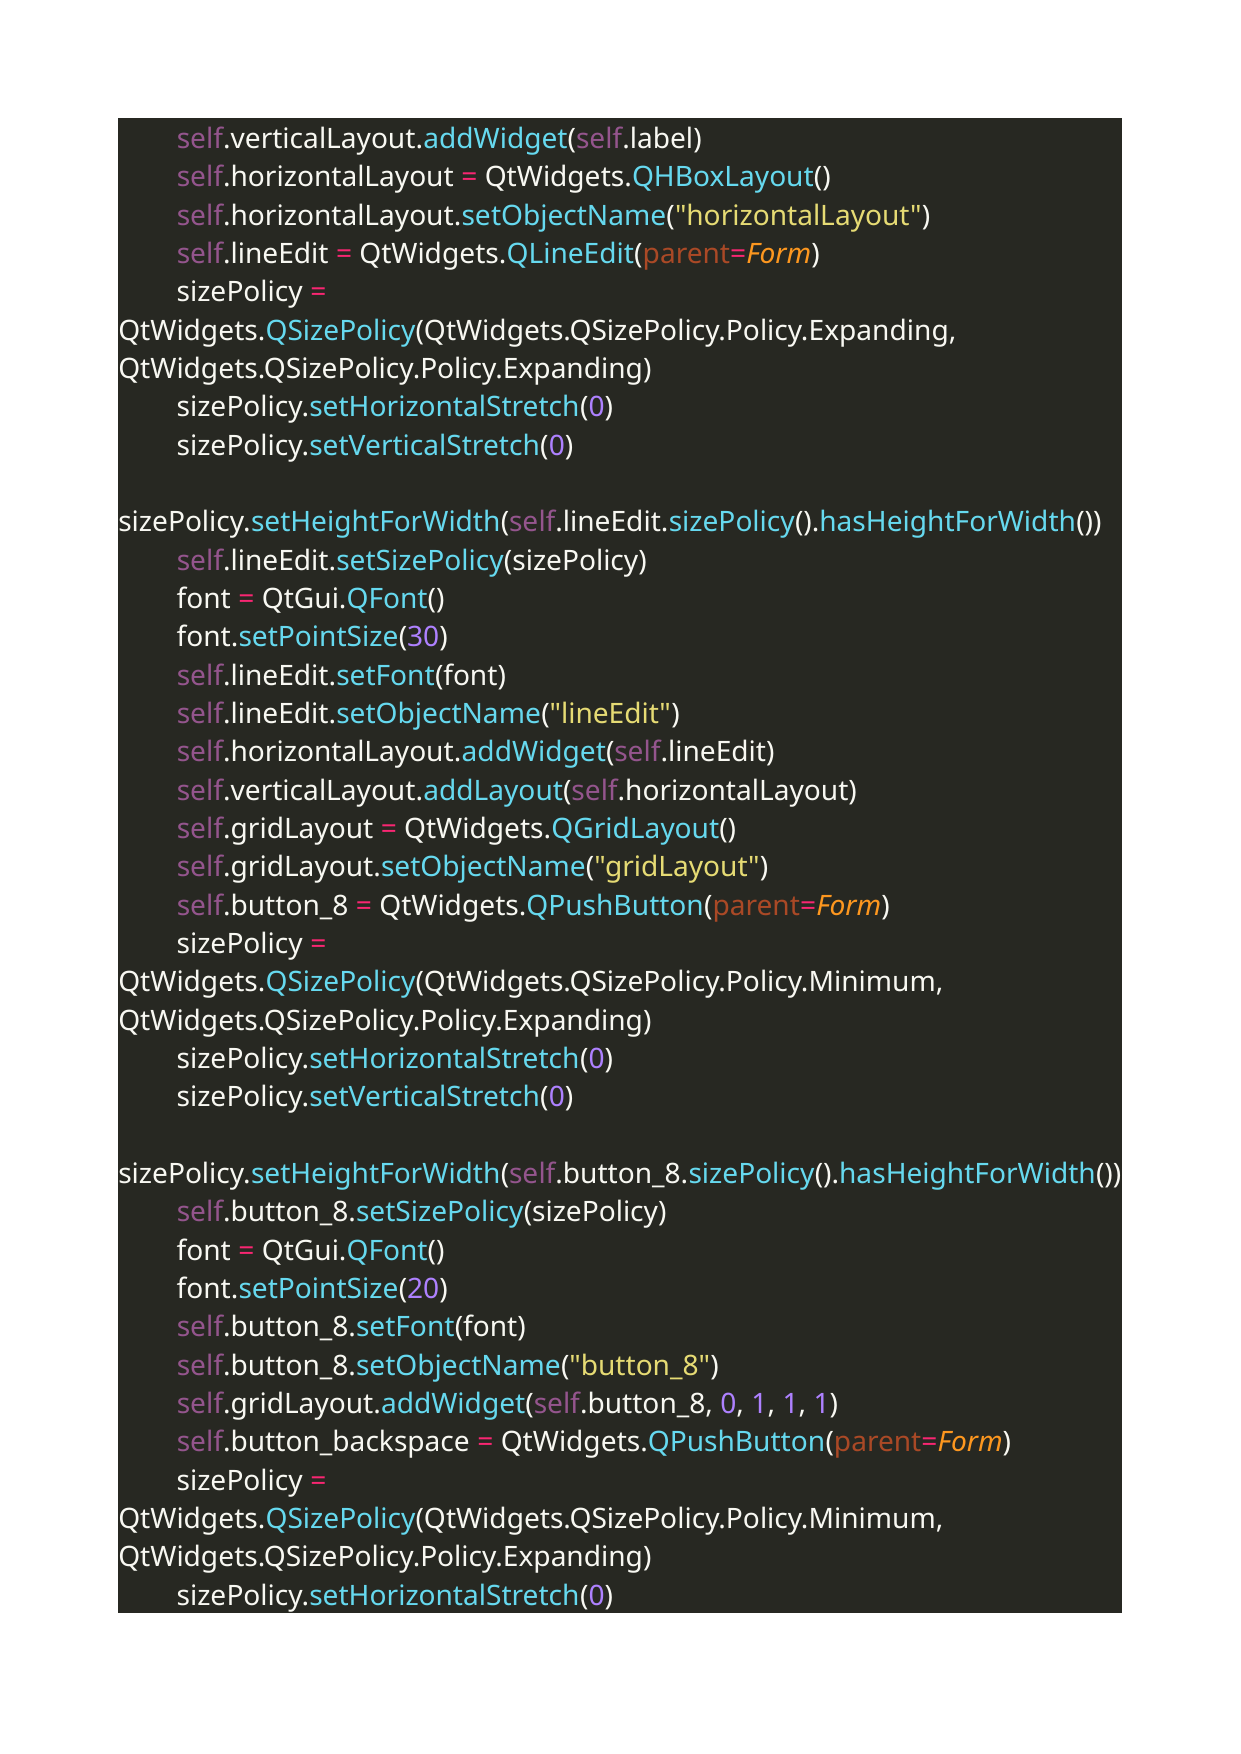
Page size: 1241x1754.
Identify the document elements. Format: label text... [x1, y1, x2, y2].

text self.verticalLayout.addWidget(self.label) self.horizontalLayout = QtWidgets.QHBoxLayout() self.horizontalLayout.setObjectName("horizontalLayout") self.lineEdit = QtWidgets.QLineEdit(parent=Form) sizePolicy = QtWidgets.QSizePolicy(QtWidgets.QSizePolicy.Policy.Expanding, QtWidgets.QSizePolicy.Policy.Expanding) sizePolicy.setHorizontalStretch(0) sizePolicy.setVerticalStretch(0) sizePolicy.setHeightForWidth(self.lineEdit.sizePolicy().hasHeightForWidth()) self.lineEdit.setSizePolicy(sizePolicy) font = QtGui.QFont() font.setPointSize(30) self.lineEdit.setFont(font) self.lineEdit.setObjectName("lineEdit") self.horizontalLayout.addWidget(self.lineEdit) self.verticalLayout.addLayout(self.horizontalLayout) self.gridLayout = QtWidgets.QGridLayout() self.gridLayout.setObjectName("gridLayout") self.button_8 = QtWidgets.QPushButton(parent=Form) sizePolicy = QtWidgets.QSizePolicy(QtWidgets.QSizePolicy.Policy.Minimum, QtWidgets.QSizePolicy.Policy.Expanding) sizePolicy.setHorizontalStretch(0) sizePolicy.setVerticalStretch(0) sizePolicy.setHeightForWidth(self.button_8.sizePolicy().hasHeightForWidth()) self.button_8.setSizePolicy(sizePolicy) font = QtGui.QFont() font.setPointSize(20) self.button_8.setFont(font) self.button_8.setObjectName("button_8") self.gridLayout.addWidget(self.button_8, 0, 1, 1, 1) self.button_backspace = QtWidgets.QPushButton(parent=Form) sizePolicy = QtWidgets.QSizePolicy(QtWidgets.QSizePolicy.Policy.Minimum, QtWidgets.QSizePolicy.Policy.Expanding) sizePolicy.setHorizontalStretch(0) [118, 118, 1122, 1613]
